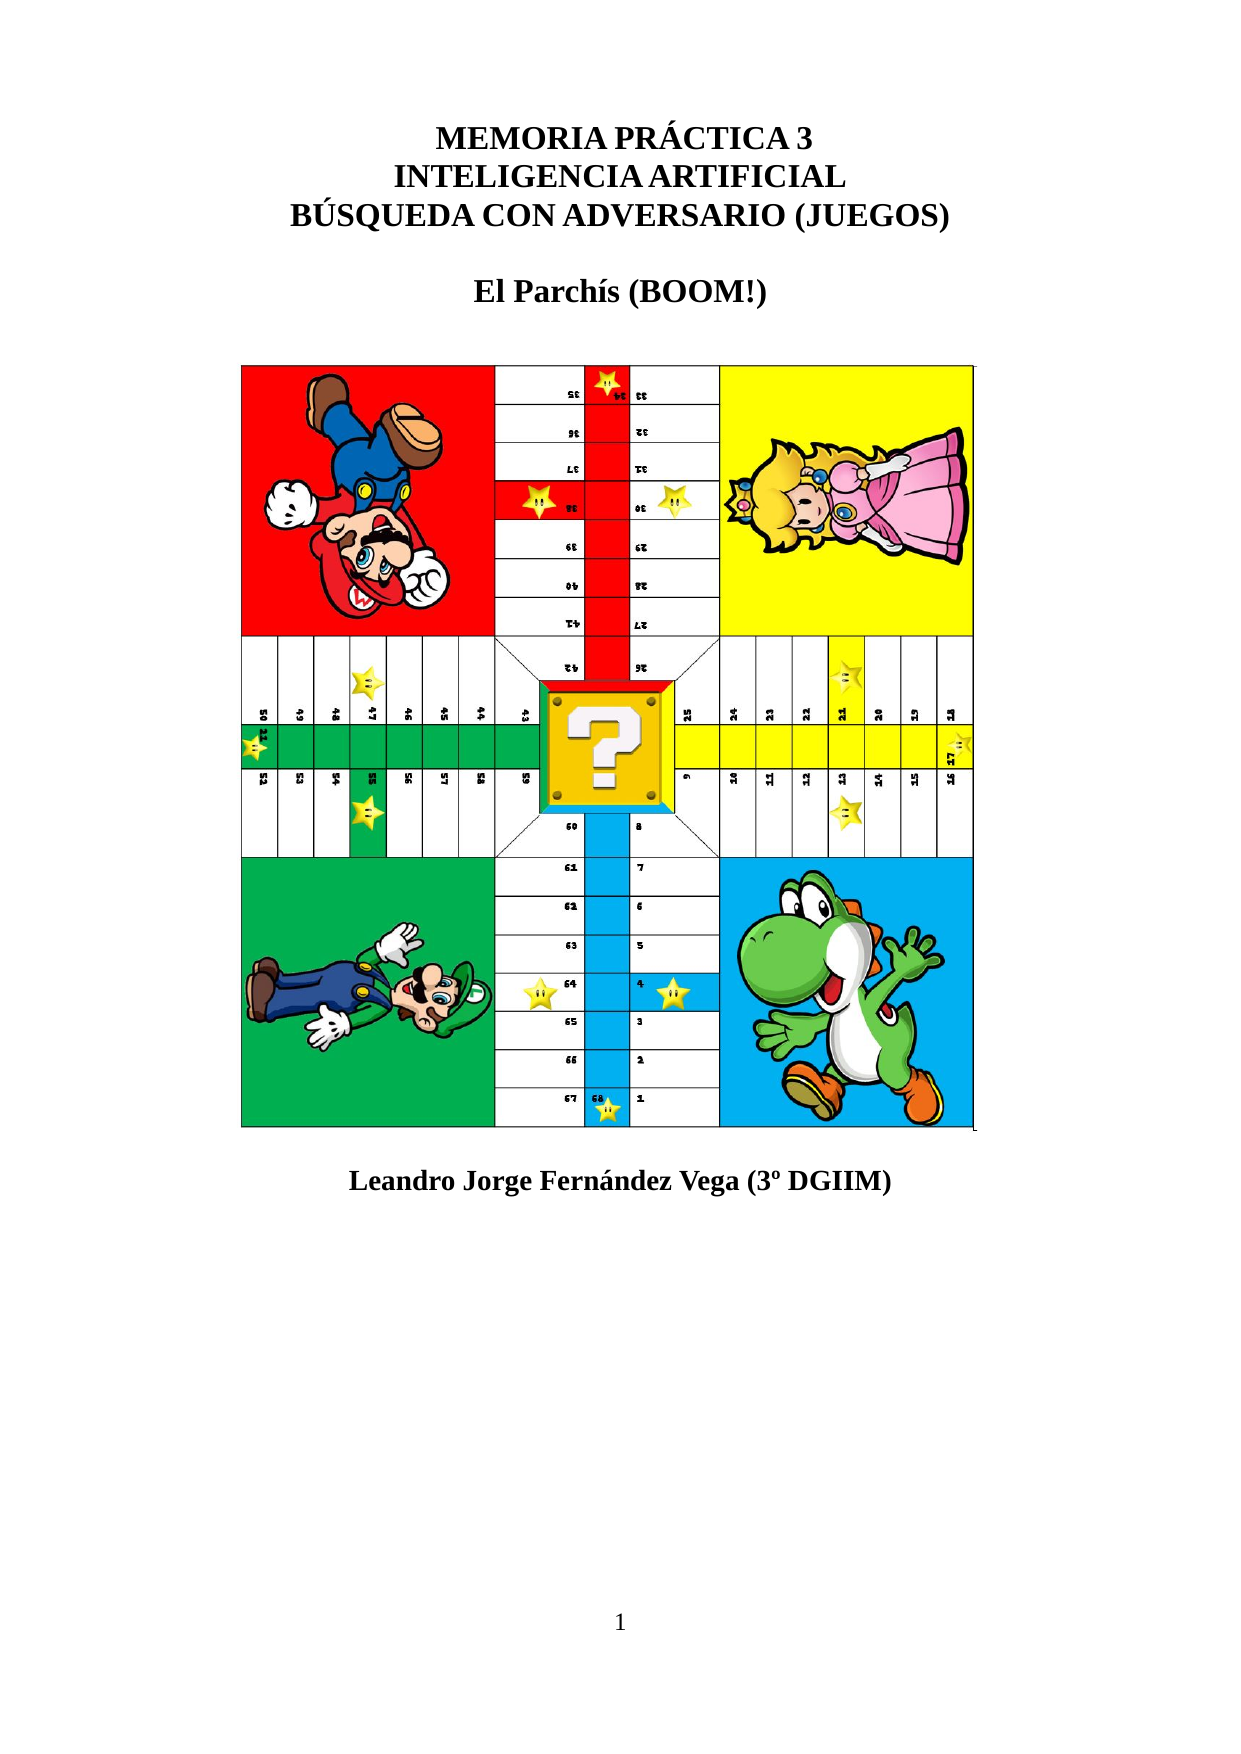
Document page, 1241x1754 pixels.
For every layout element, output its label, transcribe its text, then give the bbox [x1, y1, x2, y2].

text BÚSQUEDA CON ADVERSARIO (JUEGOS) [118, 195, 1122, 233]
text El Parchís (BOOM!) [118, 271, 1122, 310]
picture [236, 362, 978, 1135]
text Leandro Jorge Fernández Vega (3º DGIIM) [118, 1163, 1122, 1196]
text MEMORIA PRÁCTICA 3 [118, 118, 1122, 156]
text INTELIGENCIA ARTIFICIAL [118, 156, 1122, 195]
